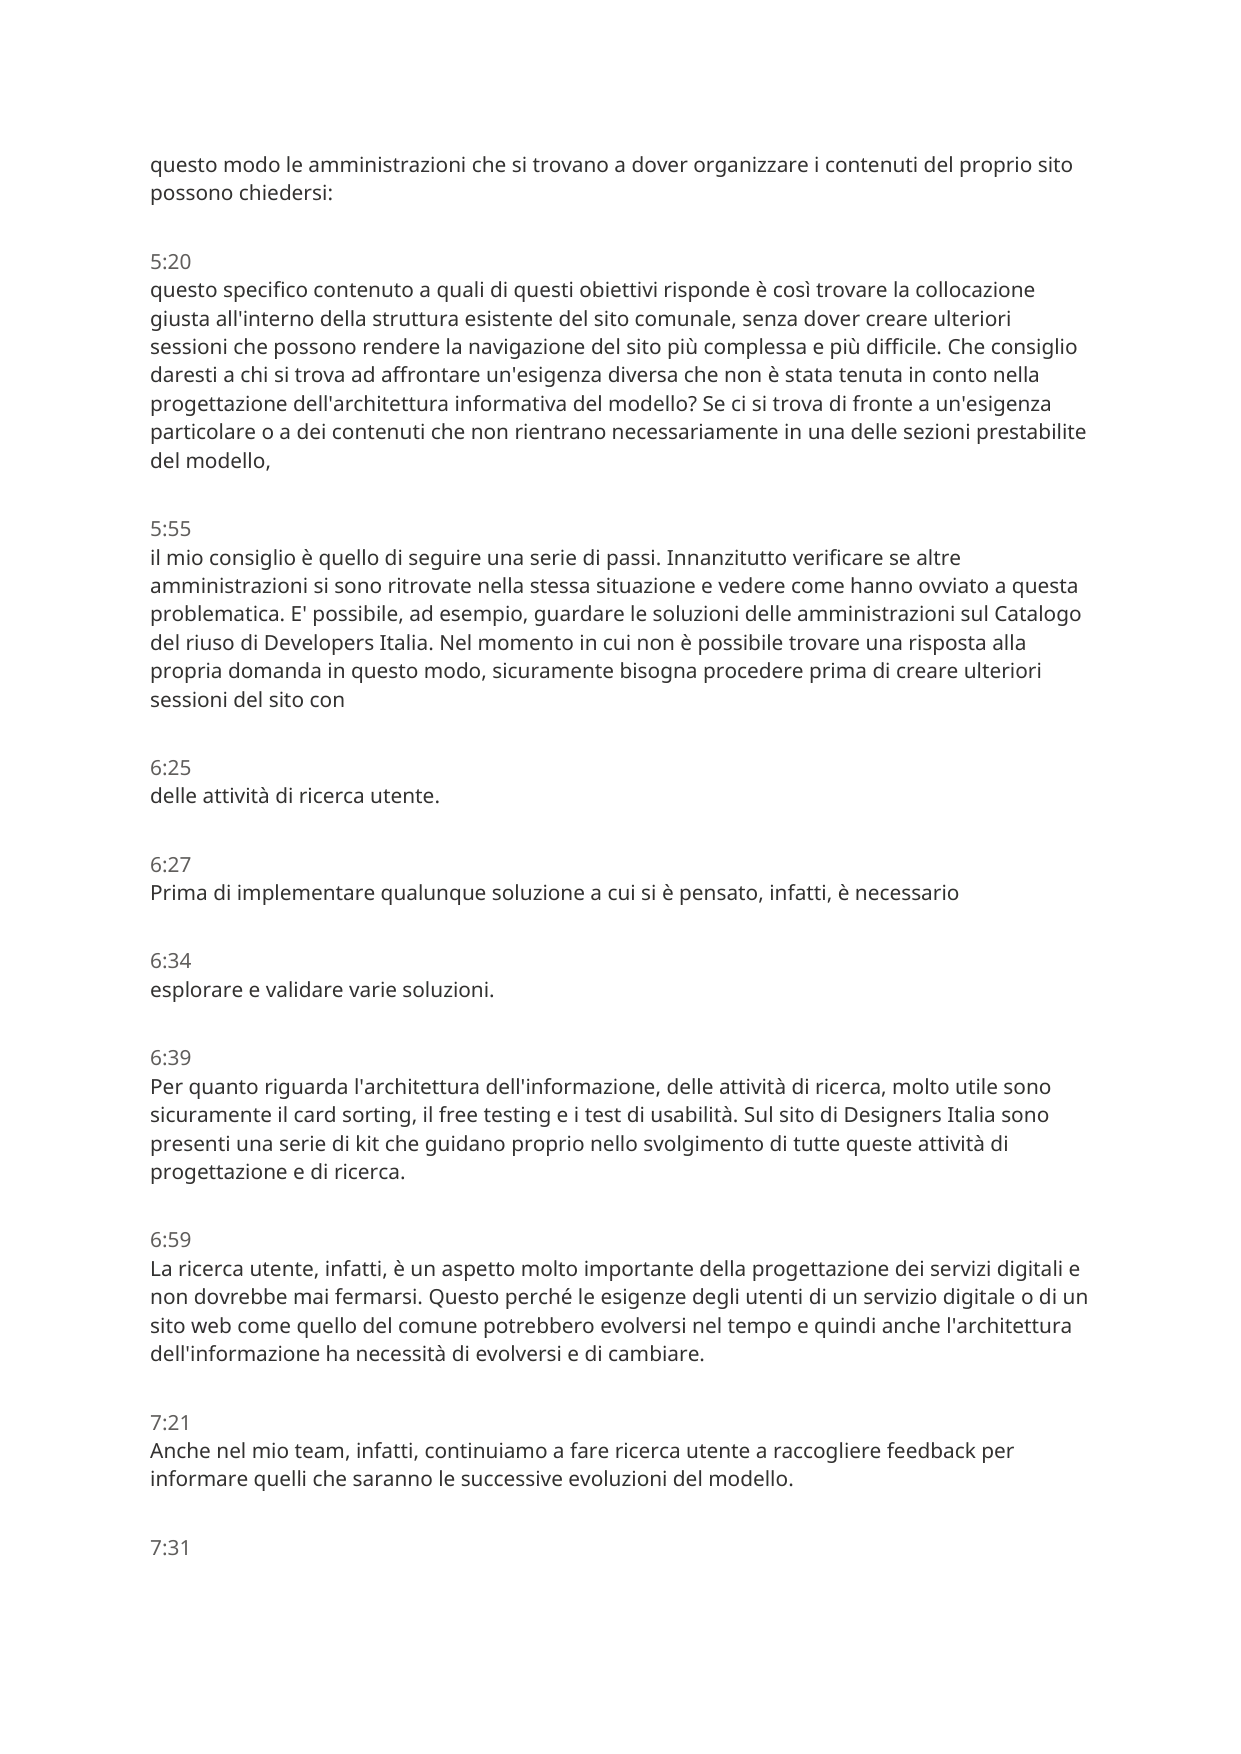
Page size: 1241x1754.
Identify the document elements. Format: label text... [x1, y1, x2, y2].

text 5:20 questo specifico contenuto a quali di questi obiettivi risponde è così trovare la collocazione giusta all'interno della struttura esistente del sito comunale, senza dover creare ulteriori sessioni che possono rendere la navigazione del sito più complessa e più difficile. Che consiglio daresti a chi si trova ad affrontare un'esigenza diversa che non è stata tenuta in conto nella progettazione dell'architettura informativa del modello? Se ci si trova di fronte a un'esigenza particolare o a dei contenuti che non rientrano necessariamente in una delle sezioni prestabilite del modello, [150, 218, 1090, 474]
text 7:31 [150, 1504, 1090, 1585]
text 5:55 il mio consiglio è quello di seguire una serie di passi. Innanzitutto verificare se altre amministrazioni si sono ritrovate nella stessa situazione e vedere come hanno ovviato a questa problematica. E' possibile, ad esempio, guardare le soluzioni delle amministrazioni sul Catalogo del riuso di Developers Italia. Nel momento in cui non è possibile trovare una risposta alla propria domanda in questo modo, sicuramente bisogna procedere prima di creare ulteriori sessioni del sito con [150, 486, 1090, 713]
text 6:59 La ricerca utente, infatti, è un aspetto molto importante della progettazione dei servizi digitali e non dovrebbe mai fermarsi. Questo perché le esigenze degli utenti di un servizio digitale o di un sito web come quello del comune potrebbero evolversi nel tempo e quindi anche l'architettura dell'informazione ha necessità di evolversi e di cambiare. [150, 1197, 1090, 1368]
text 6:25 delle attività di ricerca utente. [150, 725, 1090, 810]
text 6:34 esplorare e validare varie soluzioni. [150, 918, 1090, 1003]
text 6:39 Per quanto riguarda l'architettura dell'informazione, delle attività di ricerca, molto utile sono sicuramente il card sorting, il free testing e i test di usabilità. Sul sito di Designers Italia sono presenti una serie di kit che guidano proprio nello svolgimento di tutte queste attività di progettazione e di ricerca. [150, 1015, 1090, 1186]
text 7:21 Anche nel mio team, infatti, continuiamo a fare ricerca utente a raccogliere feedback per informare quelli che saranno le successive evoluzioni del modello. [150, 1379, 1090, 1493]
text questo modo le amministrazioni che si trovano a dover organizzare i contenuti del proprio sito possono chiedersi: [150, 150, 1090, 207]
text 6:27 Prima di implementare qualunque soluzione a cui si è pensato, infatti, è necessario [150, 821, 1090, 907]
